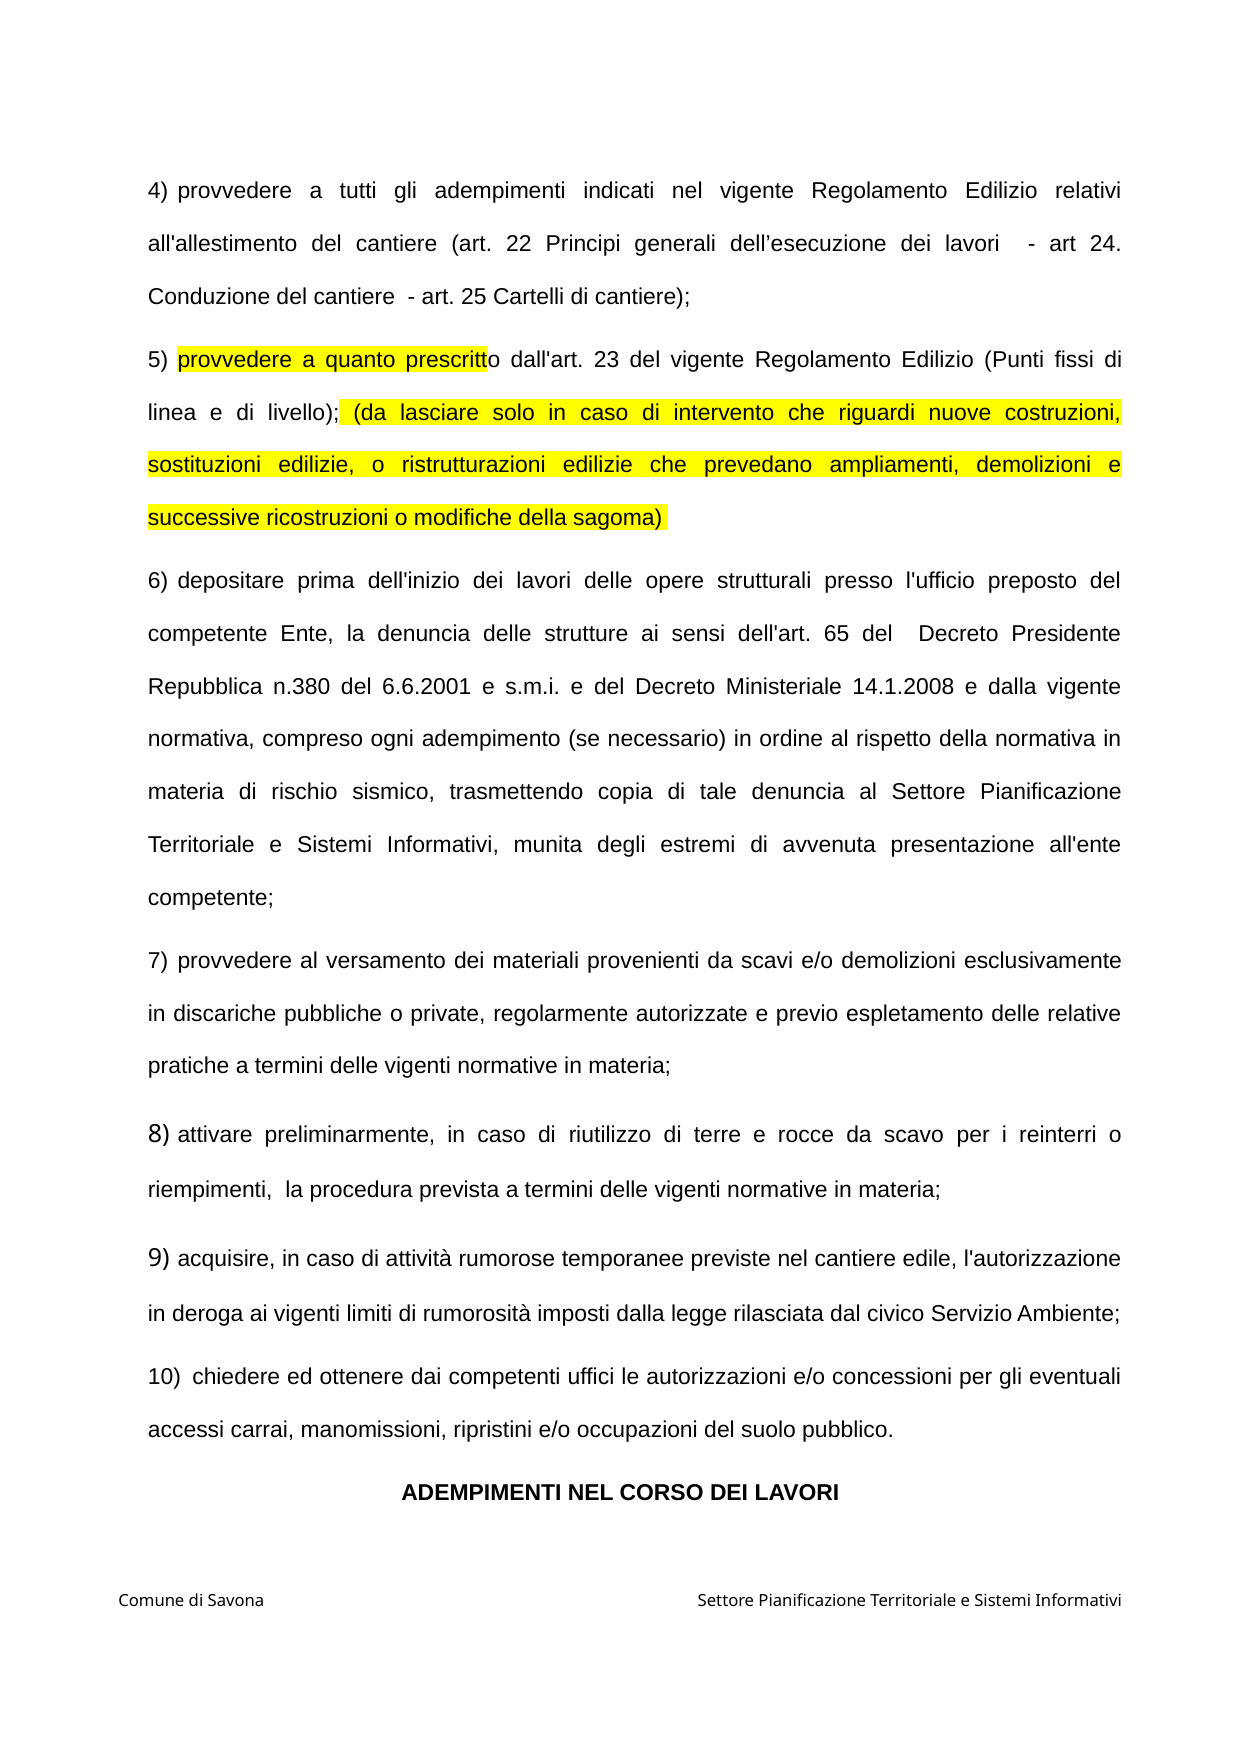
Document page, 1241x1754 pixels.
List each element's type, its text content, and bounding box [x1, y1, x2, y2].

list provvedere a tutti gli adempimenti indicati nel vigente Regolamento Edilizio relativi all'allestimento del cantiere (art. 22 Principi generali dell’esecuzione dei lavori - art 24. Conduzione del cantiere - art. 25 Cartelli di cantiere); [148, 177, 1122, 309]
list acquisire, in caso di attività rumorose temporanee previste nel cantiere edile, l'autorizzazione in deroga ai vigenti limiti di rumorosità imposti dalla legge rilasciata dal civico Servizio Ambiente; [148, 1239, 1122, 1326]
list provvedere a quanto prescritto dall'art. 23 del vigente Regolamento Edilizio (Punti fissi di linea e di livello); (da lasciare solo in caso di intervento che riguardi nuove costruzioni, sostituzioni edilizie, o ristrutturazioni edilizie che prevedano ampliamenti, demolizioni e successive ricostruzioni o modifiche della sagoma) [148, 346, 1122, 530]
list provvedere al versamento dei materiali provenienti da scavi e/o demolizioni esclusivamente in discariche pubbliche o private, regolarmente autorizzate e previo espletamento delle relative pratiche a termini delle vigenti normative in materia; [148, 947, 1122, 1078]
text ADEMPIMENTI NEL CORSO DEI LAVORI [148, 1479, 1092, 1505]
list chiedere ed ottenere dai competenti uffici le autorizzazioni e/o concessioni per gli eventuali accessi carrai, manomissioni, ripristini e/o occupazioni del suolo pubblico. [148, 1363, 1122, 1442]
list depositare prima dell'inizio dei lavori delle opere strutturali presso l'ufficio preposto del competente Ente, la denuncia delle strutture ai sensi dell'art. 65 del Decreto Presidente Repubblica n.380 del 6.6.2001 e s.m.i. e del Decreto Ministeriale 14.1.2008 e dalla vigente normativa, compreso ogni adempimento (se necessario) in ordine al rispetto della normativa in materia di rischio sismico, trasmettendo copia di tale denuncia al Settore Pianificazione Territoriale e Sistemi Informativi, munita degli estremi di avvenuta presentazione all'ente competente; [148, 567, 1122, 910]
list attivare preliminarmente, in caso di riutilizzo di terre e rocce da scavo per i reinterri o riempimenti, la procedura prevista a termini delle vigenti normative in materia; [148, 1116, 1122, 1202]
